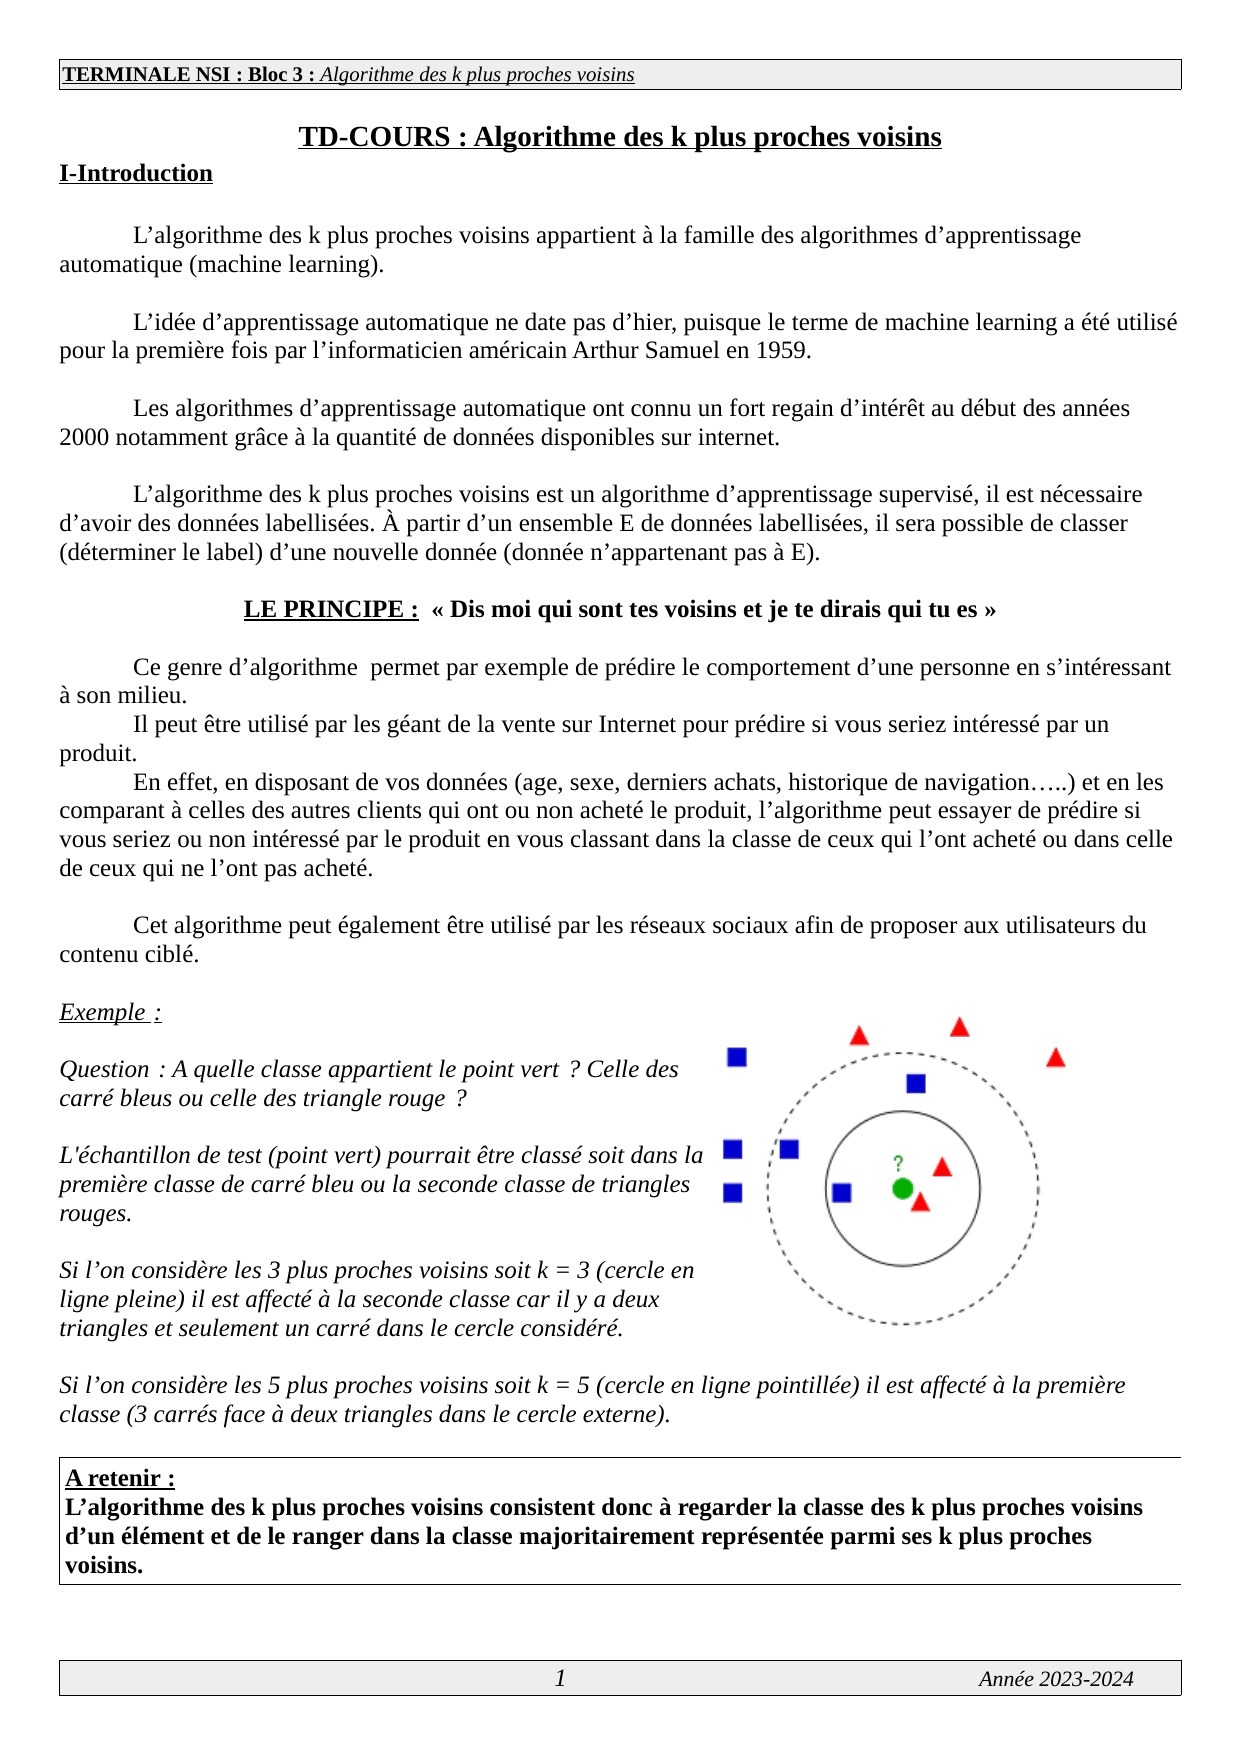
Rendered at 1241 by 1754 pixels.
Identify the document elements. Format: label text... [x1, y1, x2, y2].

subtitle L’algorithme des k plus proches voisins appartient à la famille des algorithmes d’apprentissage automatique (machine learning). [59, 221, 1181, 278]
subtitle L’idée d’apprentissage automatique ne date pas d’hier, puisque le terme de machine learning a été utilisé pour la première fois par l’informaticien américain Arthur Samuel en 1959. [59, 307, 1181, 364]
subtitle I-Introduction [59, 158, 1181, 186]
subtitle Cet algorithme peut également être utilisé par les réseaux sociaux afin de proposer aux utilisateurs du contenu ciblé. [59, 911, 1181, 968]
subtitle Exemple : [59, 997, 1181, 1026]
picture [722, 1015, 1067, 1327]
text TD-COURS : Algorithme des k plus proches voisins [59, 119, 1181, 152]
table_header A retenir : L’algorithme des k plus proches voisins consistent donc à regarder la classe des k plus proches voisins d’un élément et de le ranger dans la classe majoritairement représentée parmi ses k plus proches voisins. [60, 1458, 1181, 1584]
subtitle [1067, 1054, 1181, 1112]
subtitle En effet, en disposant de vos données (age, sexe, derniers achats, historique de navigation…..) et en les comparant à celles des autres clients qui ont ou non acheté le produit, l’algorithme peut essayer de prédire si vous seriez ou non intéressé par le produit en vous classant dans la classe de ceux qui l’ont acheté ou dans celle de ceux qui ne l’ont pas acheté. [59, 767, 1181, 882]
subtitle Ce genre d’algorithme permet par exemple de prédire le comportement d’une personne en s’intéressant à son milieu. [59, 652, 1181, 709]
subtitle Question : A quelle classe appartient le point vert ? Celle des carré bleus ou celle des triangle rouge ? [59, 1054, 722, 1112]
subtitle Si l’on considère les 5 plus proches voisins soit k = 5 (cercle en ligne pointillée) il est affecté à la première classe (3 carrés face à deux triangles dans le cercle externe). [59, 1371, 1181, 1428]
subtitle Si l’on considère les 3 plus proches voisins soit k = 3 (cercle en ligne pleine) il est affecté à la seconde classe car il y a deux triangles et seulement un carré dans le cercle considéré. [59, 1256, 1181, 1342]
subtitle LE PRINCIPE : « Dis moi qui sont tes voisins et je te dirais qui tu es » [59, 594, 1181, 623]
subtitle Les algorithmes d’apprentissage automatique ont connu un fort regain d’intérêt au début des années 2000 notamment grâce à la quantité de données disponibles sur internet. [59, 393, 1181, 451]
subtitle Il peut être utilisé par les géant de la vente sur Internet pour prédire si vous seriez intéressé par un produit. [59, 709, 1181, 767]
subtitle L’algorithme des k plus proches voisins est un algorithme d’apprentissage supervisé, il est nécessaire d’avoir des données labellisées. À partir d’un ensemble E de données labellisées, il sera possible de classer (déterminer le label) d’une nouvelle donnée (donnée n’appartenant pas à E). [59, 479, 1181, 566]
subtitle L'échantillon de test (point vert) pourrait être classé soit dans la première classe de carré bleu ou la seconde classe de triangles rouges. [59, 1141, 722, 1227]
subtitle [1067, 1141, 1181, 1227]
